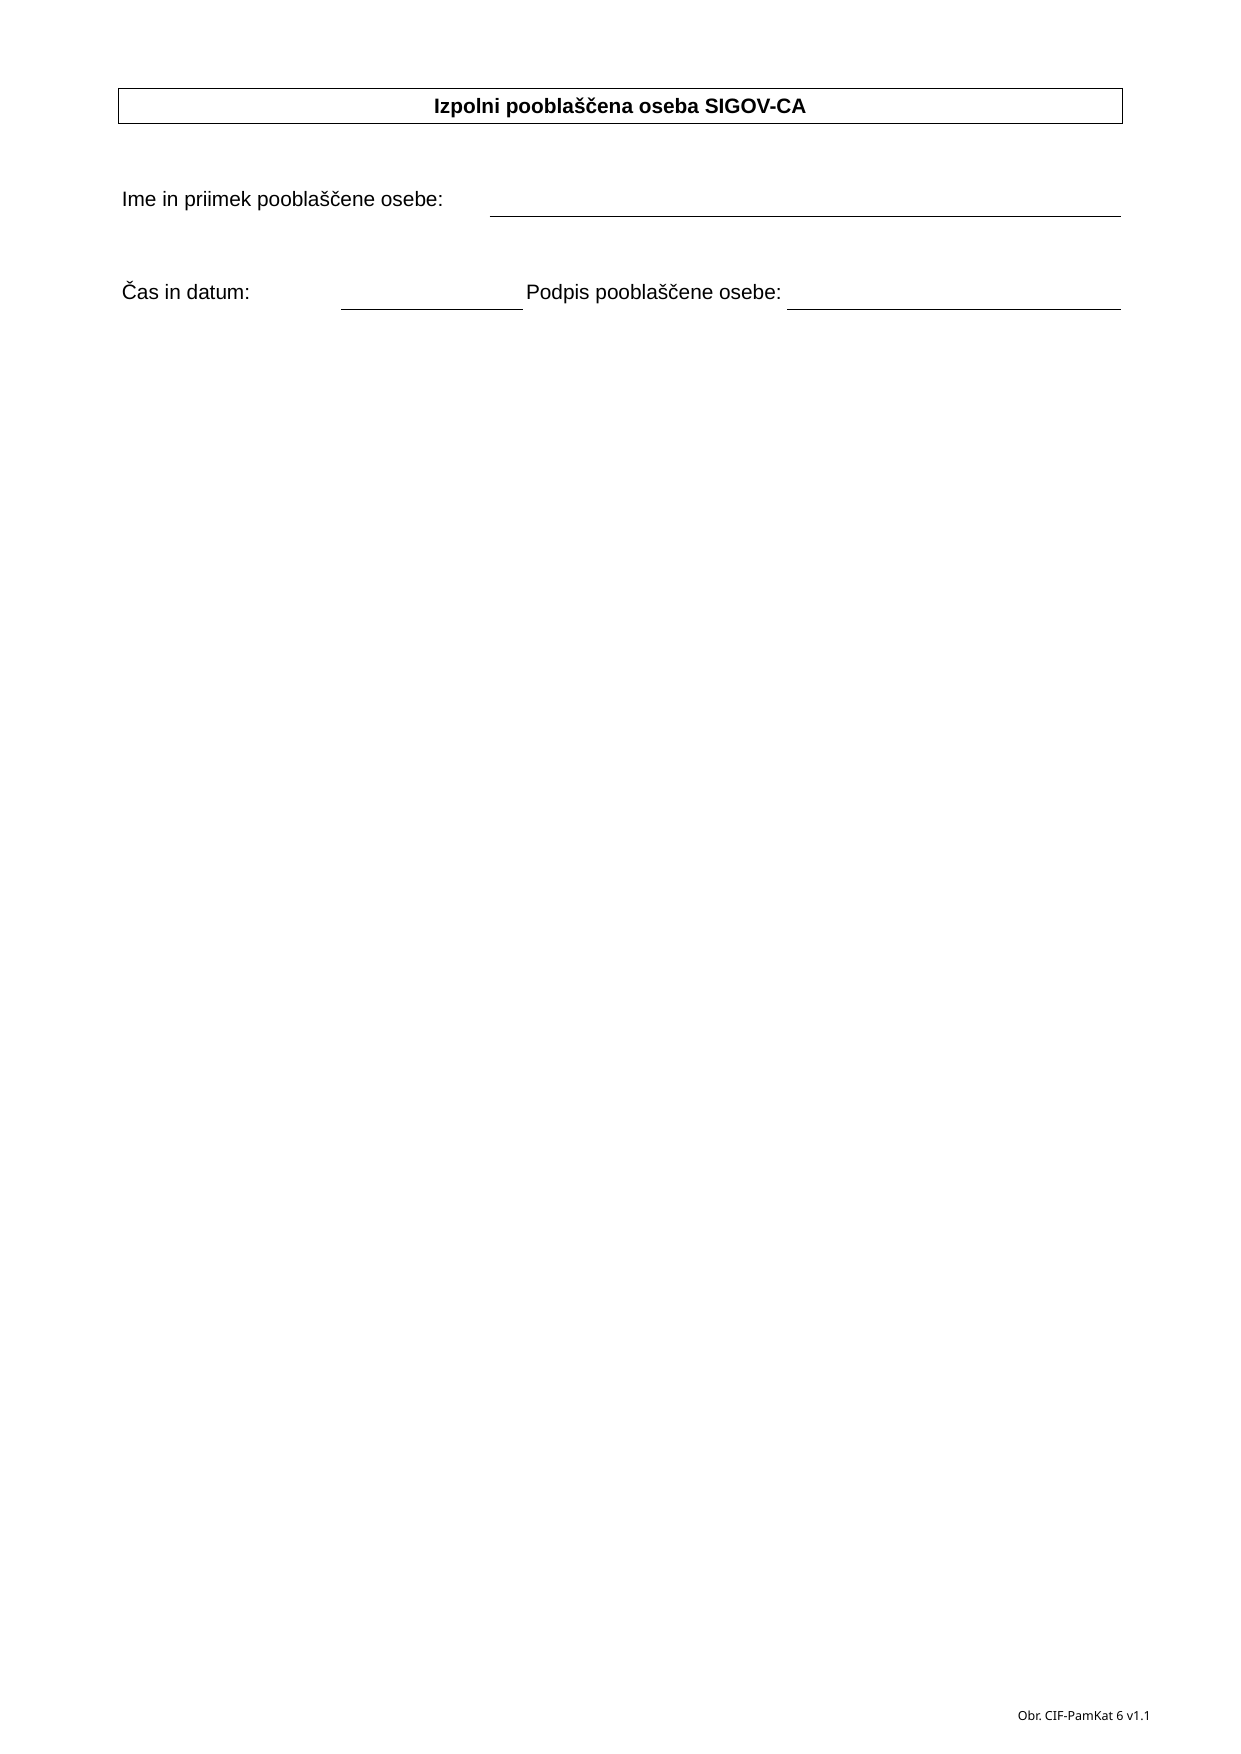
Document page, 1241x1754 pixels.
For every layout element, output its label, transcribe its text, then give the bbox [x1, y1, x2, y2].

table_header Podpis pooblaščene osebe: [523, 274, 787, 309]
table_header [490, 181, 1121, 216]
table_header [787, 274, 1121, 309]
table_header Izpolni pooblaščena oseba SIGOV-CA [119, 89, 1122, 123]
table_header Čas in datum: [116, 274, 341, 309]
table_header Ime in priimek pooblaščene osebe: [116, 181, 489, 216]
table_header [341, 274, 523, 309]
